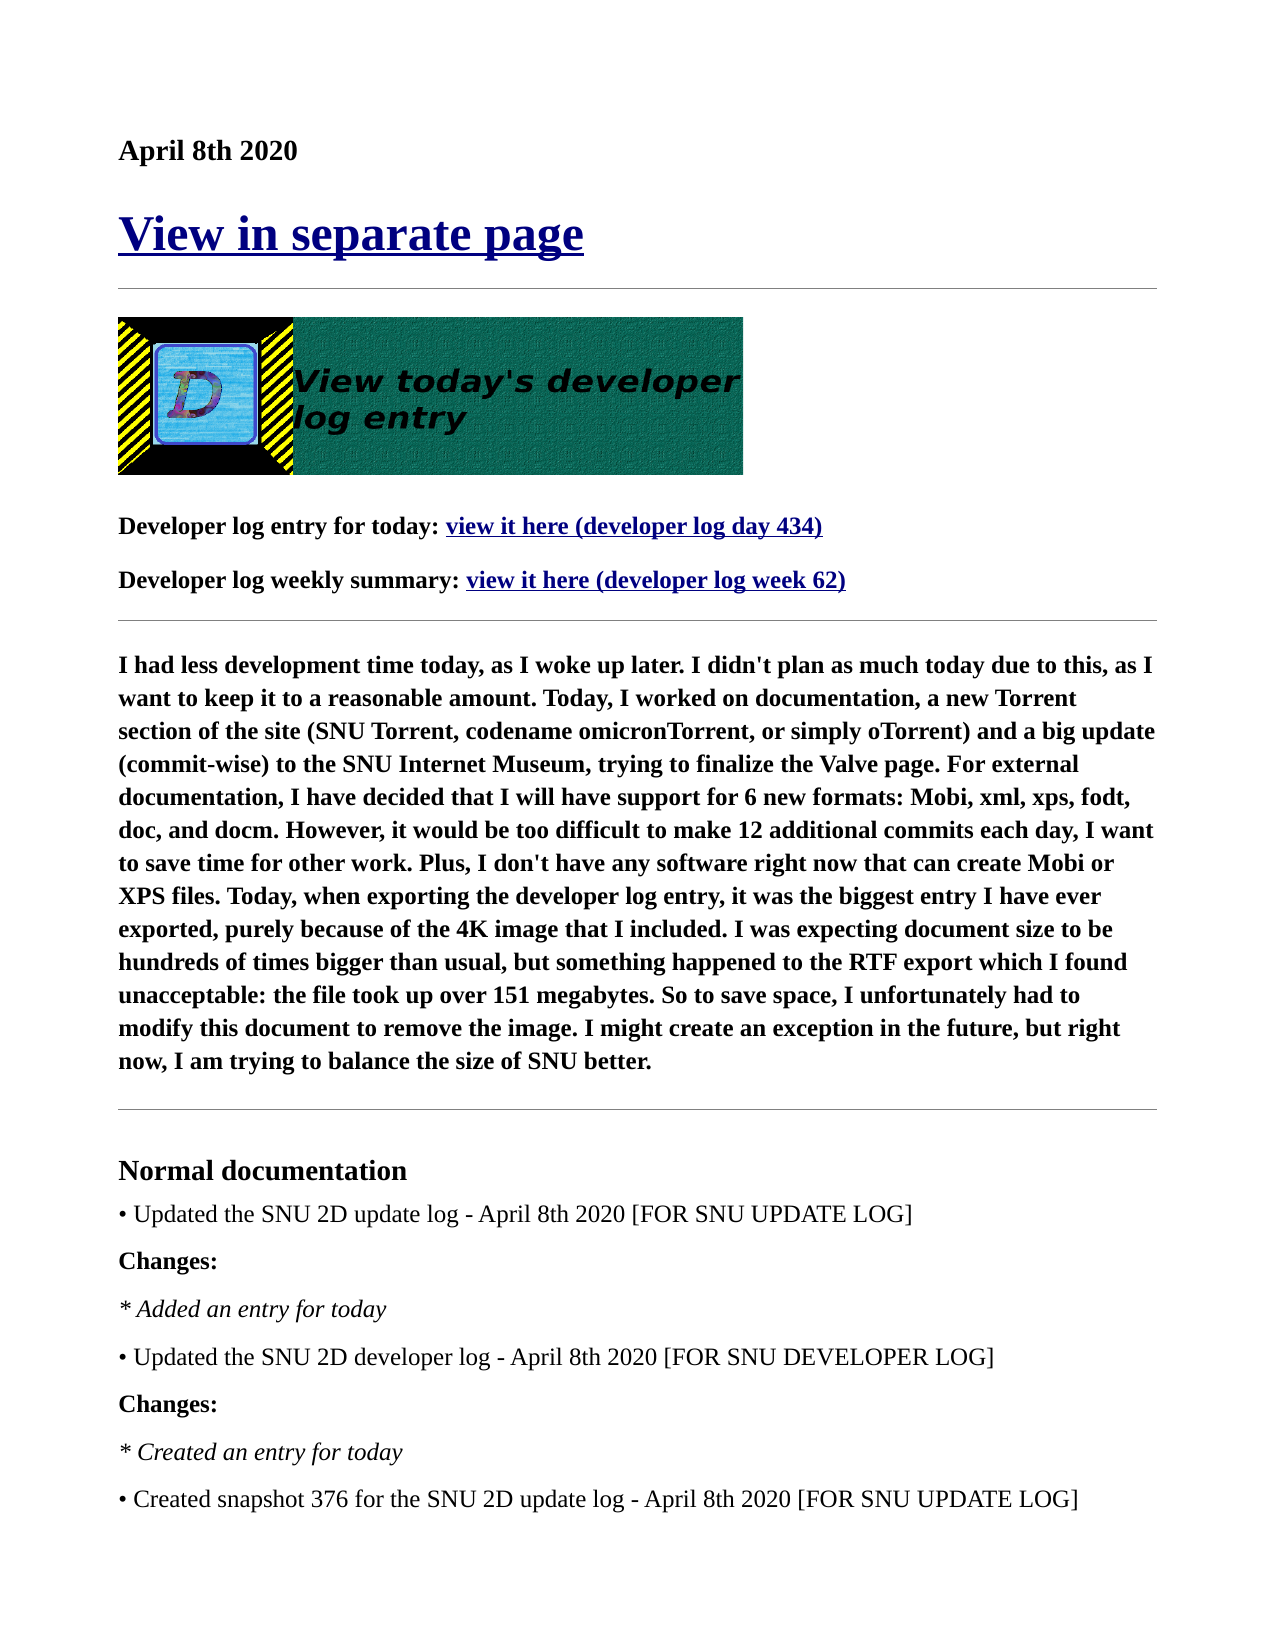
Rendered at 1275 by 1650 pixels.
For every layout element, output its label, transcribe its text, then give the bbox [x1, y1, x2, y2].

text • Updated the SNU 2D developer log - April 8th 2020 [FOR SNU DEVELOPER LOG] [118, 1342, 1157, 1370]
subtitle Normal documentation [118, 1153, 1157, 1186]
text • Created snapshot 376 for the SNU 2D update log - April 8th 2020 [FOR SNU UPDATE LOG] [118, 1484, 1157, 1513]
text • Updated the SNU 2D update log - April 8th 2020 [FOR SNU UPDATE LOG] [118, 1199, 1157, 1227]
text Changes: [118, 1246, 1157, 1275]
text * Created an entry for today [118, 1437, 1157, 1466]
text * Added an entry for today [118, 1294, 1157, 1323]
subtitle View in separate page [118, 204, 1157, 261]
subtitle Developer log entry for today: view it here (developer log day 434) [118, 511, 1157, 540]
subtitle April 8th 2020 [118, 133, 1157, 166]
text I had less development time today, as I woke up later. I didn't plan as much today due to this, as I want to keep it to a reasonable amount. Today, I worked on documentation, a new Torrent section of the site (SNU Torrent, codename omicronTorrent, or simply oTorrent) and a big update (commit-wise) to the SNU Internet Museum, trying to finalize the Valve page. For external documentation, I have decided that I will have support for 6 new formats: Mobi, xml, xps, fodt, doc, and docm. However, it would be too difficult to make 12 additional commits each day, I want to save time for other work. Plus, I don't have any software right now that can create Mobi or XPS files. Today, when exporting the developer log entry, it was the biggest entry I have ever exported, purely because of the 4K image that I included. I was expecting document size to be hundreds of times bigger than usual, but something happened to the RTF export which I found unacceptable: the file took up over 151 megabytes. So to save space, I unfortunately had to modify this document to remove the image. I might create an exception in the future, but right now, I am trying to balance the size of SNU better. [118, 650, 1157, 1075]
picture [118, 317, 744, 475]
text Changes: [118, 1389, 1157, 1418]
subtitle Developer log weekly summary: view it here (developer log week 62) [118, 565, 1157, 593]
